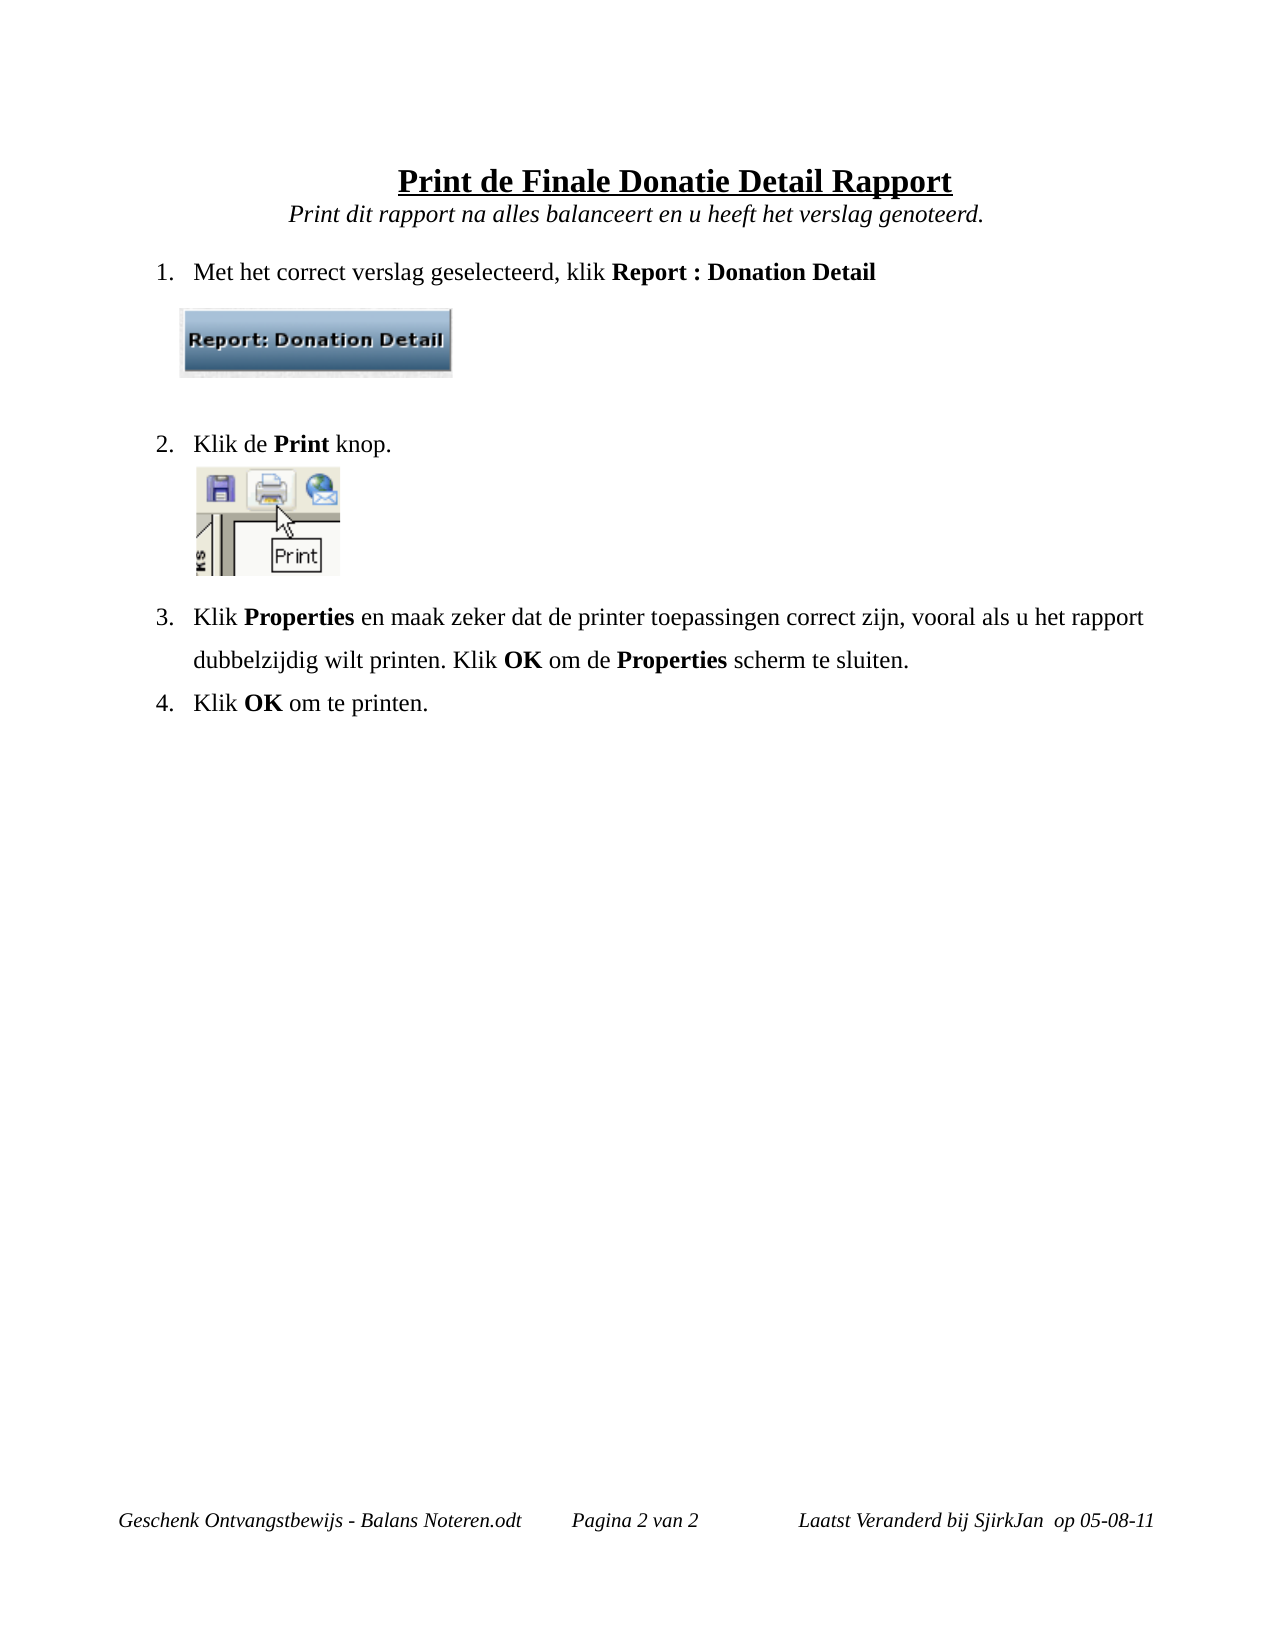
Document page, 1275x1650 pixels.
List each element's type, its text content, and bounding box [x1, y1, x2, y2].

list Print de Finale Donatie Detail Rapport [156, 161, 1157, 199]
list Klik Properties en maak zeker dat de printer toepassingen correct zijn, vooral als u het rapport dubbelzijdig wilt printen. Klik OK om de Properties scherm te sluiten. [156, 602, 1157, 674]
list Klik de Print knop. [156, 429, 1157, 458]
text Print dit rapport na alles balanceert en u heeft het verslag genoteerd. [118, 199, 1157, 228]
picture [196, 466, 340, 576]
list Met het correct verslag geselecteerd, klik Report : Donation Detail [156, 257, 1157, 286]
picture [179, 308, 453, 378]
list Klik OK om te printen. [156, 688, 1157, 717]
